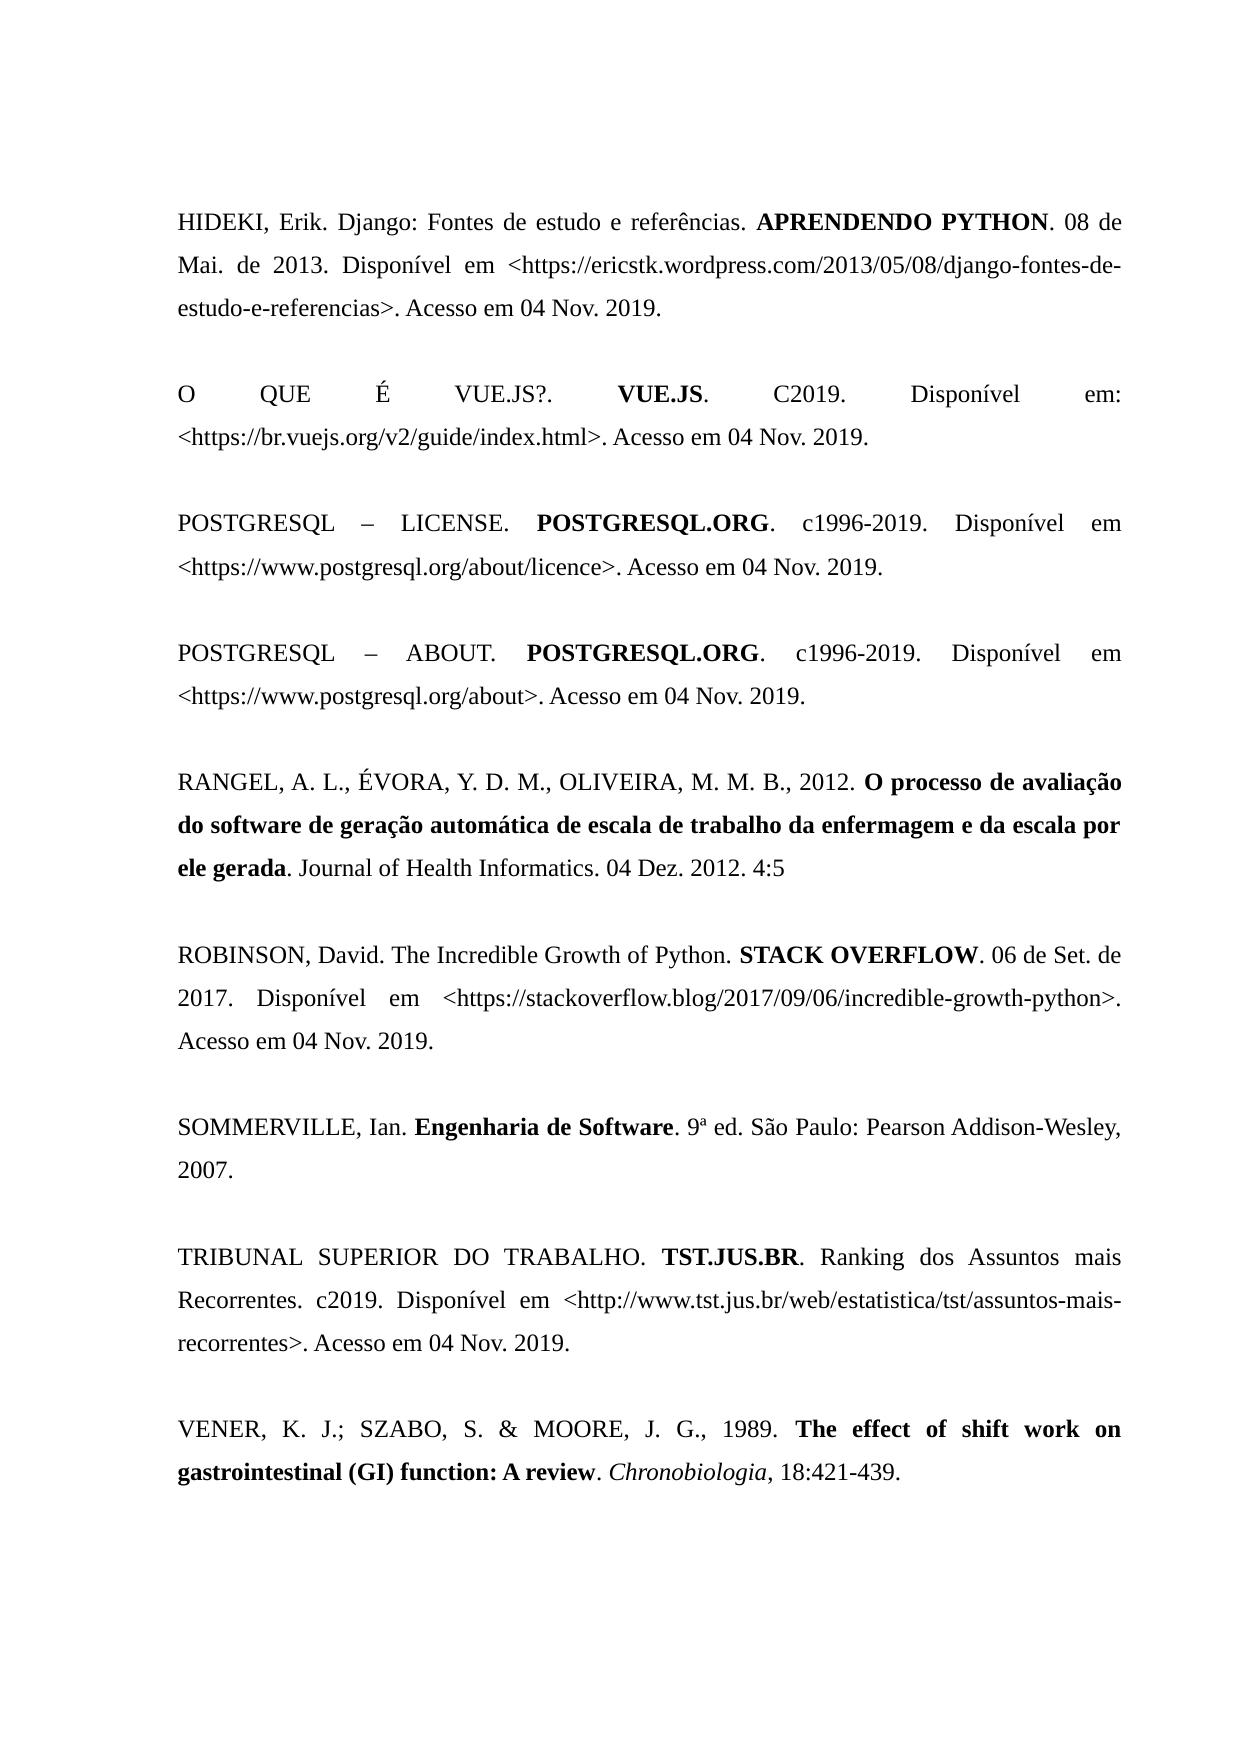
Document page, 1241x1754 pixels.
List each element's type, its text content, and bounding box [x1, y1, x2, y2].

text O QUE É VUE.JS?. VUE.JS. C2019. Disponível em: <https://br.vuejs.org/v2/guide/index.html>. Acesso em 04 Nov. 2019. [177, 379, 1122, 451]
text TRIBUNAL SUPERIOR DO TRABALHO. TST.JUS.BR. Ranking dos Assuntos mais Recorrentes. c2019. Disponível em <http://www.tst.jus.br/web/estatistica/tst/assuntos-mais-recorrentes>. Acesso em 04 Nov. 2019. [177, 1242, 1122, 1357]
text ROBINSON, David. The Incredible Growth of Python. STACK OVERFLOW. 06 de Set. de 2017. Disponível em <https://stackoverflow.blog/2017/09/06/incredible-growth-python>. Acesso em 04 Nov. 2019. [177, 940, 1122, 1055]
text POSTGRESQL – LICENSE. POSTGRESQL.ORG. c1996-2019. Disponível em <https://www.postgresql.org/about/licence>. Acesso em 04 Nov. 2019. [177, 508, 1122, 580]
text VENER, K. J.; SZABO, S. & MOORE, J. G., 1989. The effect of shift work on gastrointestinal (GI) function: A review. Chronobiologia, 18:421-439. [177, 1414, 1122, 1486]
text RANGEL, A. L., ÉVORA, Y. D. M., OLIVEIRA, M. M. B., 2012. O processo de avaliação do software de geração automática de escala de trabalho da enfermagem e da escala por ele gerada. Journal of Health Informatics. 04 Dez. 2012. 4:5 [177, 767, 1122, 882]
text HIDEKI, Erik. Django: Fontes de estudo e referências. APRENDENDO PYTHON. 08 de Mai. de 2013. Disponível em <https://ericstk.wordpress.com/2013/05/08/django-fontes-de-estudo-e-referencias>. Acesso em 04 Nov. 2019. [177, 207, 1122, 322]
text POSTGRESQL – ABOUT. POSTGRESQL.ORG. c1996-2019. Disponível em <https://www.postgresql.org/about>. Acesso em 04 Nov. 2019. [177, 638, 1122, 710]
text SOMMERVILLE, Ian. Engenharia de Software. 9ª ed. São Paulo: Pearson Addison-Wesley, 2007. [177, 1112, 1122, 1184]
